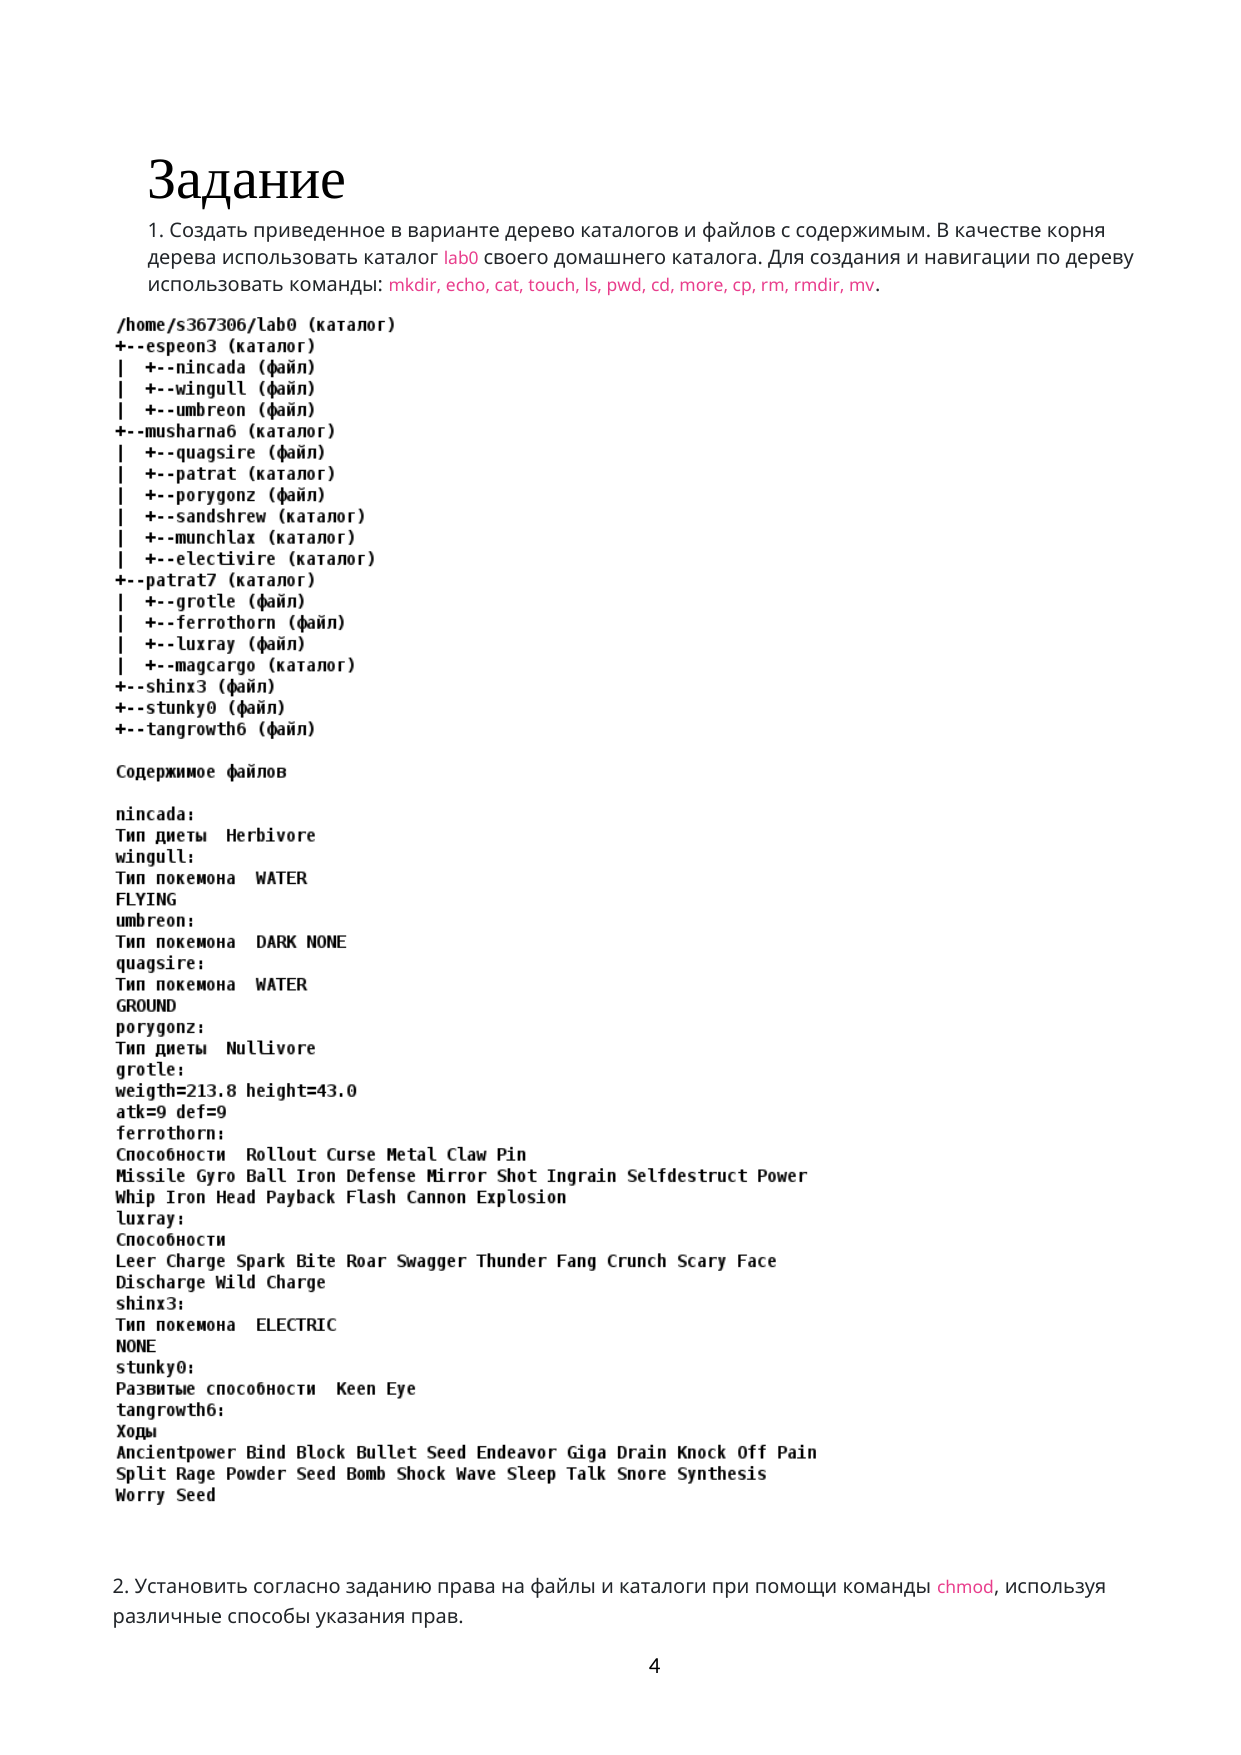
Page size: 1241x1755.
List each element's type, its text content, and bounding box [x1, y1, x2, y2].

text 1. Создать приведенное в варианте дерево каталогов и файлов с содержимым. В качестве корня дерева использовать каталог lab0 своего домашнего каталога. Для создания и навигации по дереву использовать команды: mkdir, echo, cat, touch, ls, pwd, cd, more, cp, rm, rmdir, mv. [147, 216, 1170, 297]
subtitle Задание [147, 144, 1170, 211]
text 2. Установить согласно заданию права на файлы и каталоги при помощи команды chmod, используя различные способы указания прав. [112, 1572, 1170, 1629]
picture [112, 312, 821, 1510]
